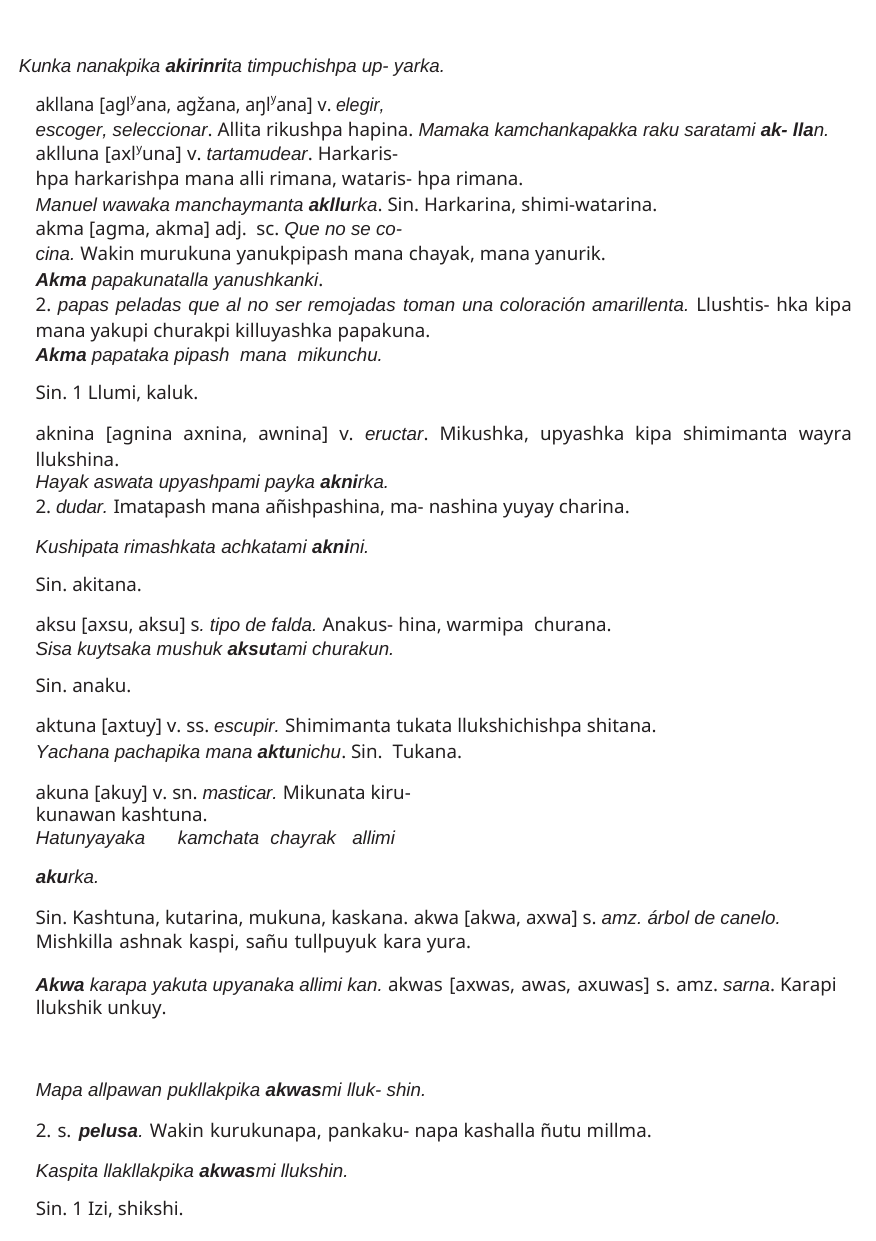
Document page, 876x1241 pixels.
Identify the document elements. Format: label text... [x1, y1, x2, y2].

text Sin. 1 Llumi, kaluk. [35, 383, 856, 404]
text escoger, seleccionar. Allita rikushpa hapina. Mamaka kamchankapakka raku saratami ak- llan. [35, 116, 852, 142]
text 2. s. pelusa. Wakin kurukunapa, pankaku- napa kashalla ñutu millma. [36, 1117, 840, 1143]
text Sisa kuytsaka mushuk aksutami churakun. [35, 637, 856, 659]
text Kunka nanakpika akirinrita timpuchishpa up- yarka. [19, 54, 852, 76]
text Hayak aswata upyashpami payka aknirka. [35, 471, 856, 493]
text akllana [aglyana, agžana, aŋlyana] v. elegir, [35, 93, 856, 116]
text kunawan kashtuna. [36, 804, 856, 826]
text aklluna [axlyuna] v. tartamudear. Harkaris- [35, 142, 856, 165]
text Manuel wawaka manchaymanta akllurka. Sin. Harkarina, shimi-watarina. [35, 191, 835, 217]
text hpa harkarishpa mana alli rimana, wataris- hpa rimana. [35, 165, 852, 191]
text Mapa allpawan pukllakpika akwasmi lluk- shin. [36, 1078, 817, 1100]
text Sin. akitana. [35, 575, 856, 596]
text cina. Wakin murukuna yanukpipash mana chayak, mana yanurik. [35, 240, 852, 266]
text Akma papataka pipash mana mikunchu. [35, 344, 856, 366]
text Hatunyayaka kamchata chayrak allimi [36, 827, 856, 848]
text akma [agma, akma] adj. sc. Que no se co- [35, 217, 856, 240]
text Sin. 1 Izi, shikshi. [36, 1199, 856, 1219]
text Sin. Kashtuna, kutarina, mukuna, kaskana. akwa [akwa, axwa] s. amz. árbol de canelo. Mishkilla ashnak kaspi, sañu tullpuyuk kara yura. [35, 906, 853, 954]
text Kushipata rimashkata achkatami aknini. [35, 536, 856, 557]
text Akma papakunatalla yanushkanki. [35, 266, 856, 292]
text akuna [akuy] v. sn. masticar. Mikunata kiru- [35, 781, 856, 804]
text Sin. anaku. [35, 676, 856, 697]
text Kaspita llakllakpika akwasmi llukshin. [36, 1160, 856, 1181]
text Yachana pachapika mana aktunichu. Sin. Tukana. [35, 739, 796, 764]
text Akwa karapa yakuta upyanaka allimi kan. akwas [axwas, awas, axuwas] s. amz. sarna. Karapi llukshik unkuy. [35, 973, 856, 1020]
text akurka. [36, 866, 856, 887]
text 2. dudar. Imatapash mana añishpashina, ma- nashina yuyay charina. [35, 493, 852, 519]
text 2. papas peladas que al no ser remojadas toman una coloración amarillenta. Llushtis- hka kipa mana yakupi churakpi killuyashka papakuna. [35, 292, 852, 343]
text aktuna [axtuy] v. ss. escupir. Shimimanta tukata llukshichishpa shitana. [35, 714, 852, 738]
text aksu [axsu, aksu] s. tipo de falda. Anakus- hina, warmipa churana. [35, 612, 852, 636]
text aknina [agnina axnina, awnina] v. eructar. Mikushka, upyashka kipa shimimanta wayra llukshina. [35, 420, 852, 471]
